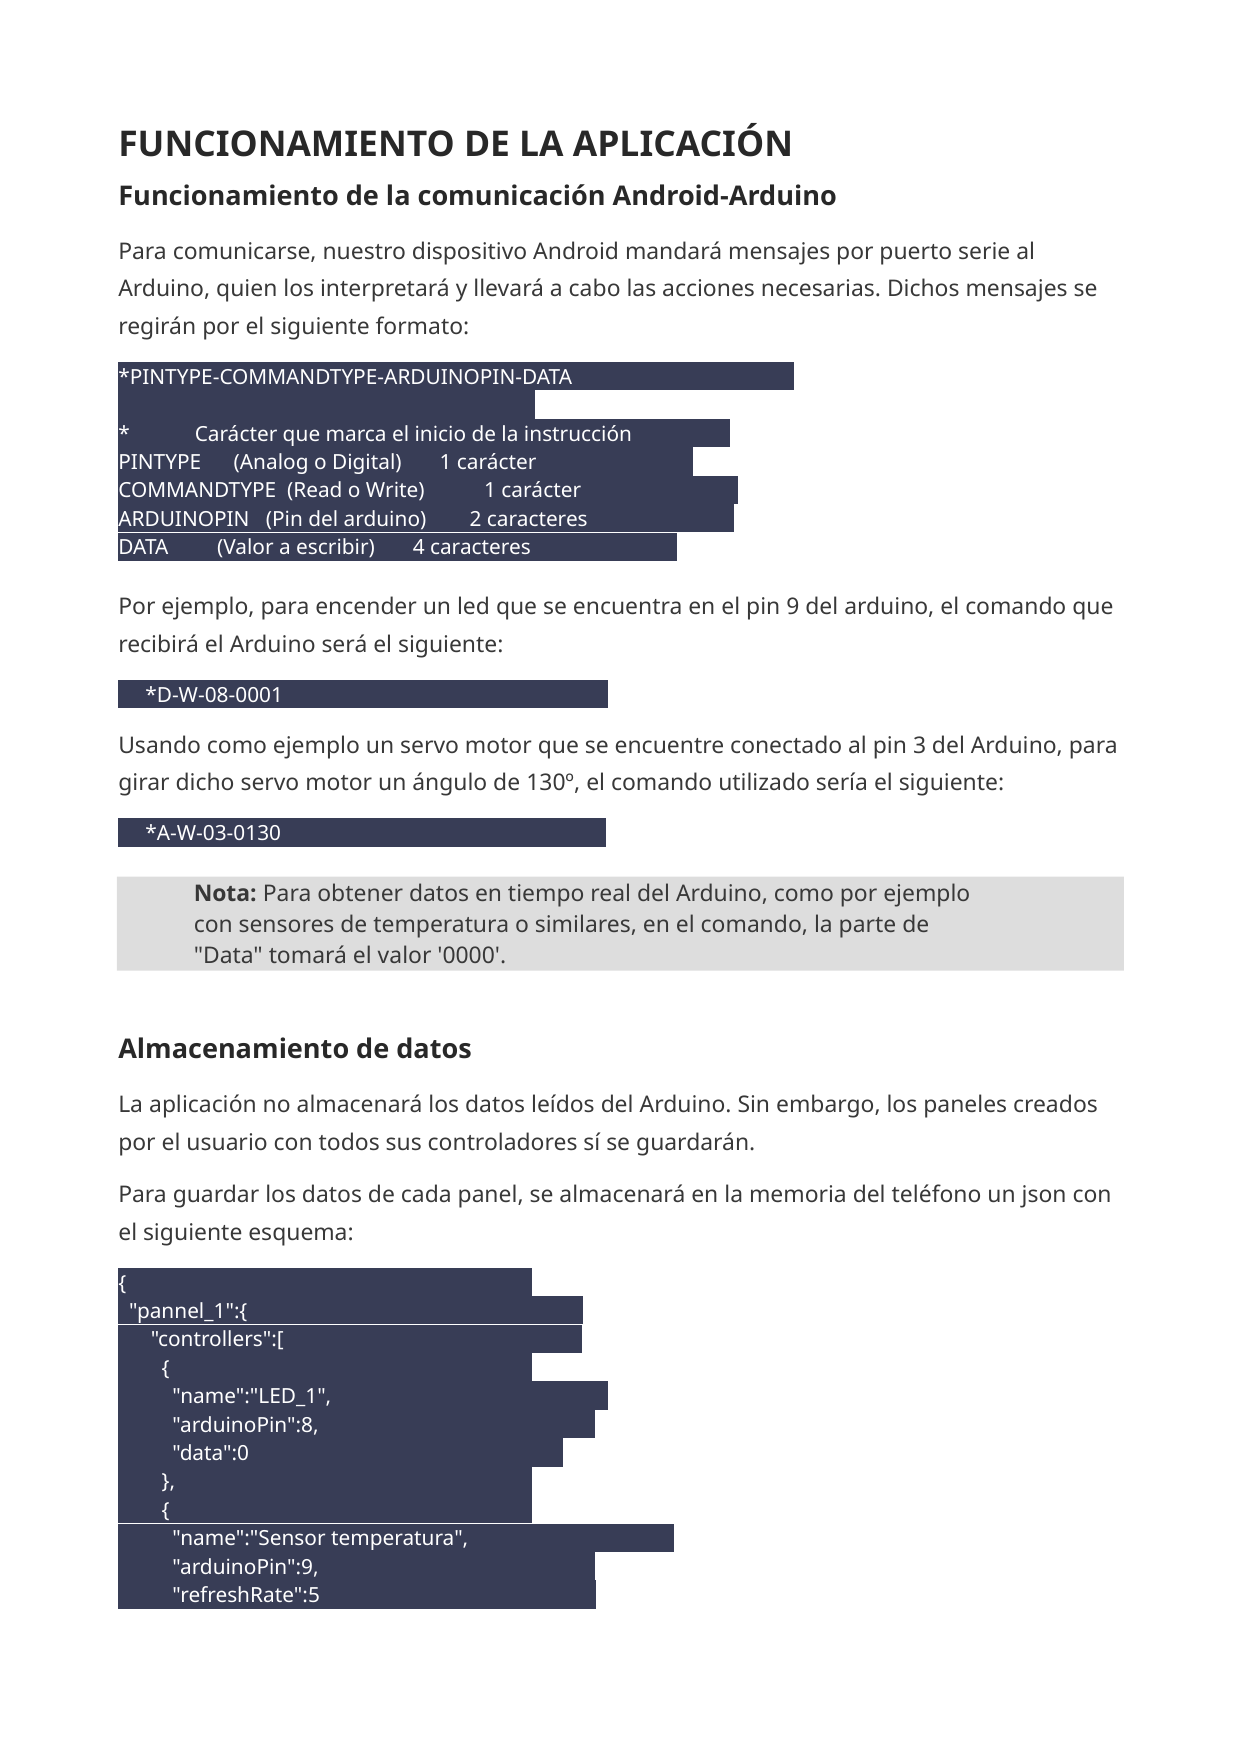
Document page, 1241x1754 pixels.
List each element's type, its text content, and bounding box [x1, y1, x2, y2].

text Funcionamiento de la comunicación Android-Arduino [118, 176, 1122, 213]
text "arduinoPin":8, [118, 1410, 1122, 1438]
text Por ejemplo, para encender un led que se encuentra en el pin 9 del arduino, el comando que recibirá el Arduino será el siguiente: [118, 590, 1122, 659]
text "name":"LED_1", [118, 1381, 1122, 1410]
text "controllers":[ [118, 1324, 1122, 1353]
text ARDUINOPIN (Pin del arduino) 2 caracteres [118, 504, 1122, 532]
text *PINTYPE-COMMANDTYPE-ARDUINOPIN-DATA [118, 362, 1122, 390]
text Almacenamiento de datos [118, 1030, 1122, 1067]
text *A-W-03-0130 [118, 818, 1122, 847]
text { [118, 1268, 1122, 1296]
text FUNCIONAMIENTO DE LA APLICACIÓN [118, 118, 1122, 166]
text { [118, 1353, 1122, 1381]
text "pannel_1":{ [118, 1296, 1122, 1324]
text Para guardar los datos de cada panel, se almacenará en la memoria del teléfono un json con el siguiente esquema: [118, 1178, 1122, 1247]
text "name":"Sensor temperatura", [118, 1523, 1122, 1552]
text "refreshRate":5 [118, 1580, 1122, 1609]
text * Carácter que marca el inicio de la instrucción [118, 419, 1122, 447]
text "data":0 [118, 1438, 1122, 1467]
text COMMANDTYPE (Read o Write) 1 carácter [118, 476, 1122, 504]
text *D-W-08-0001 [118, 680, 1122, 708]
text La aplicación no almacenará los datos leídos del Arduino. Sin embargo, los paneles creados por el usuario con todos sus controladores sí se guardarán. [118, 1088, 1122, 1157]
text "arduinoPin":9, [118, 1552, 1122, 1580]
text DATA (Valor a escribir) 4 caracteres [118, 532, 1122, 561]
text { [118, 1495, 1122, 1523]
text Para comunicarse, nuestro dispositivo Android mandará mensajes por puerto serie al Arduino, quien los interpretará y llevará a cabo las acciones necesarias. Dichos mensajes se regirán por el siguiente formato: [118, 235, 1122, 341]
text PINTYPE (Analog o Digital) 1 carácter [118, 447, 1122, 476]
text Usando como ejemplo un servo motor que se encuentre conectado al pin 3 del Arduino, para girar dicho servo motor un ángulo de 130º, el comando utilizado sería el siguiente: [118, 728, 1122, 797]
text }, [118, 1467, 1122, 1495]
